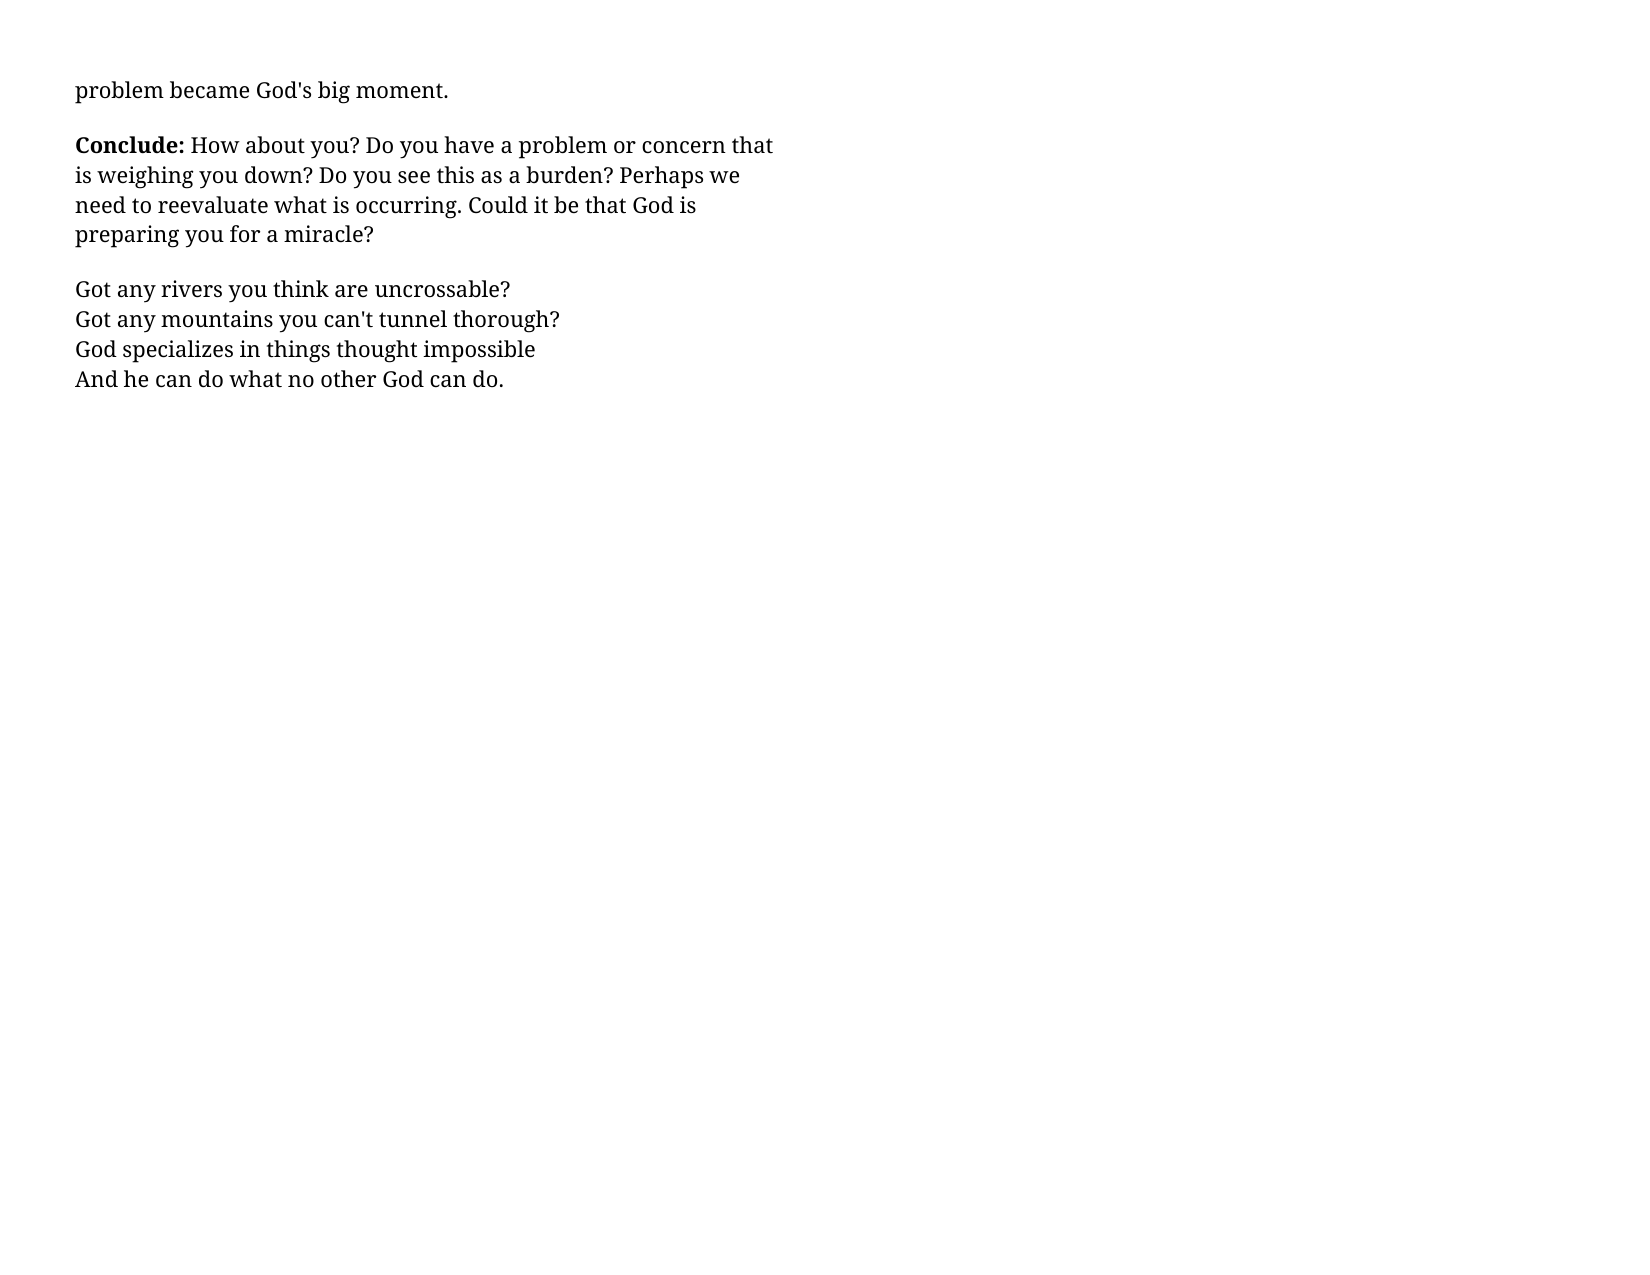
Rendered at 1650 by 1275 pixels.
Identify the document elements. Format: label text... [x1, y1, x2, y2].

text Got any rivers you think are uncrossable? Got any mountains you can't tunnel thorough? God specializes in things thought impossible And he can do what no other God can do. [75, 274, 787, 393]
text problem became God's big moment. [75, 75, 787, 105]
text Conclude: How about you? Do you have a problem or concern that is weighing you down? Do you see this as a burden? Perhaps we need to reevaluate what is occurring. Could it be that God is preparing you for a miracle? [75, 130, 787, 249]
